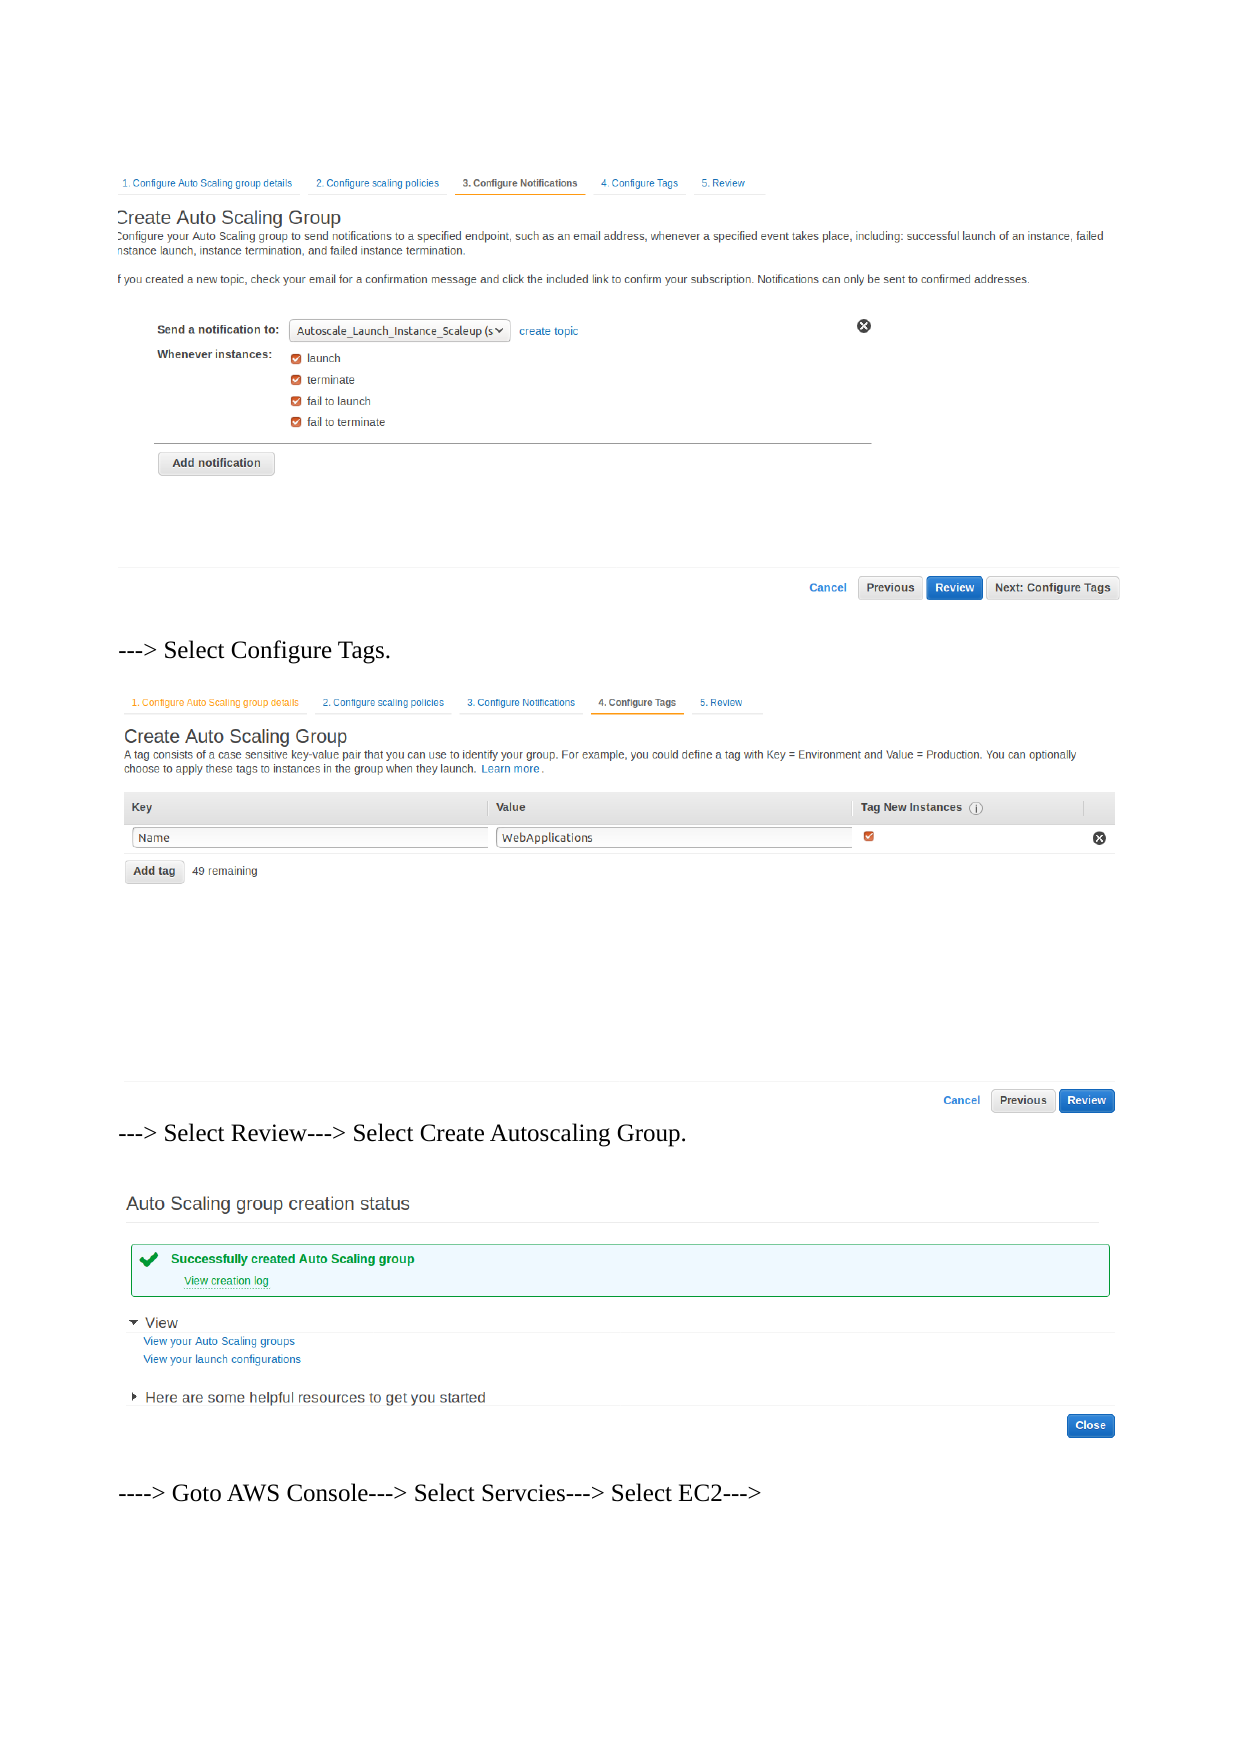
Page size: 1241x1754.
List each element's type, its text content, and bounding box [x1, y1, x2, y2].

text ----> Goto AWS Console---> Select Servcies---> Select EC2---> [118, 1478, 1122, 1507]
text ---> Select Review---> Select Create Autoscaling Group. [118, 1118, 1122, 1147]
picture [118, 1175, 1123, 1450]
picture [118, 692, 1123, 1118]
text ---> Select Configure Tags. [118, 635, 1122, 664]
picture [118, 175, 1123, 607]
